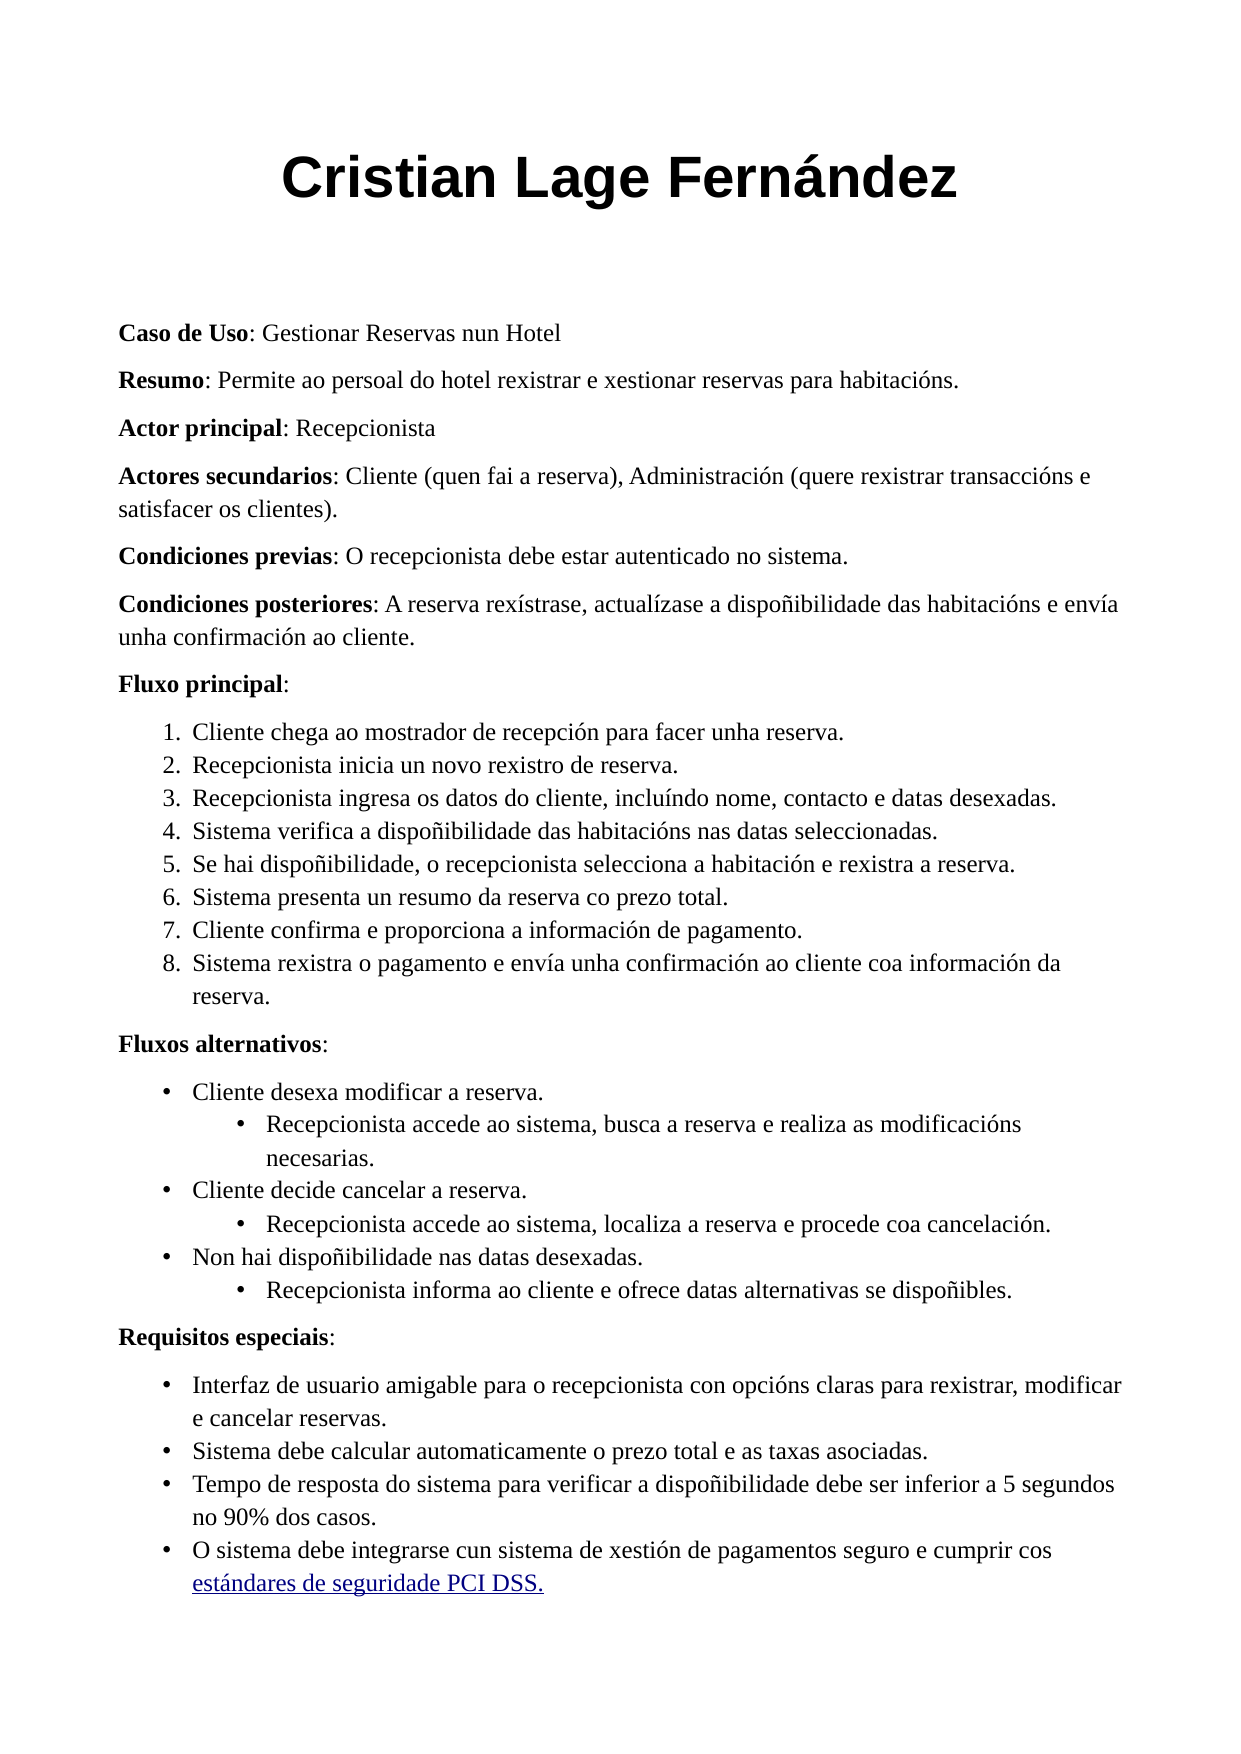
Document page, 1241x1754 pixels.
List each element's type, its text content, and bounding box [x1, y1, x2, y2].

list Cliente confirma e proporciona a información de pagamento. [162, 915, 1122, 944]
title Cristian Lage Fernández [118, 143, 1122, 210]
list Recepcionista accede ao sistema, localiza a reserva e procede coa cancelación. [236, 1209, 1122, 1237]
list Sistema rexistra o pagamento e envía unha confirmación ao cliente coa información da reserva. [162, 948, 1122, 1010]
text Fluxo principal: [118, 669, 1122, 698]
list O sistema debe integrarse cun sistema de xestión de pagamentos seguro e cumprir cos estándares de seguridade PCI DSS. [162, 1535, 1122, 1597]
list Interfaz de usuario amigable para o recepcionista con opcións claras para rexistrar, modificar e cancelar reservas. [162, 1370, 1122, 1432]
text Fluxos alternativos: [118, 1029, 1122, 1058]
list Sistema presenta un resumo da reserva co prezo total. [162, 882, 1122, 911]
list Non hai dispoñibilidade nas datas desexadas. [162, 1242, 1122, 1270]
list Recepcionista informa ao cliente e ofrece datas alternativas se dispoñibles. [236, 1275, 1122, 1303]
list Sistema verifica a dispoñibilidade das habitacións nas datas seleccionadas. [162, 816, 1122, 845]
text Resumo: Permite ao persoal do hotel rexistrar e xestionar reservas para habitacións. [118, 366, 1122, 394]
list Cliente chega ao mostrador de recepción para facer unha reserva. [162, 717, 1122, 746]
text Caso de Uso: Gestionar Reservas nun Hotel [118, 318, 1122, 347]
text Condiciones posteriores: A reserva rexístrase, actualízase a dispoñibilidade das habitacións e envía unha confirmación ao cliente. [118, 589, 1122, 651]
list Recepcionista inicia un novo rexistro de reserva. [162, 750, 1122, 779]
text Condiciones previas: O recepcionista debe estar autenticado no sistema. [118, 541, 1122, 570]
list Tempo de resposta do sistema para verificar a dispoñibilidade debe ser inferior a 5 segundos no 90% dos casos. [162, 1469, 1122, 1531]
text Actor principal: Recepcionista [118, 413, 1122, 442]
list Se hai dispoñibilidade, o recepcionista selecciona a habitación e rexistra a reserva. [162, 849, 1122, 878]
list Recepcionista accede ao sistema, busca a reserva e realiza as modificacións necesarias. [236, 1109, 1122, 1171]
text Actores secundarios: Cliente (quen fai a reserva), Administración (quere rexistrar transaccións e satisfacer os clientes). [118, 461, 1122, 522]
list Recepcionista ingresa os datos do cliente, incluíndo nome, contacto e datas desexadas. [162, 783, 1122, 812]
list Cliente decide cancelar a reserva. [162, 1176, 1122, 1204]
list Cliente desexa modificar a reserva. [162, 1077, 1122, 1105]
list Sistema debe calcular automaticamente o prezo total e as taxas asociadas. [162, 1436, 1122, 1465]
text Requisitos especiais: [118, 1322, 1122, 1351]
